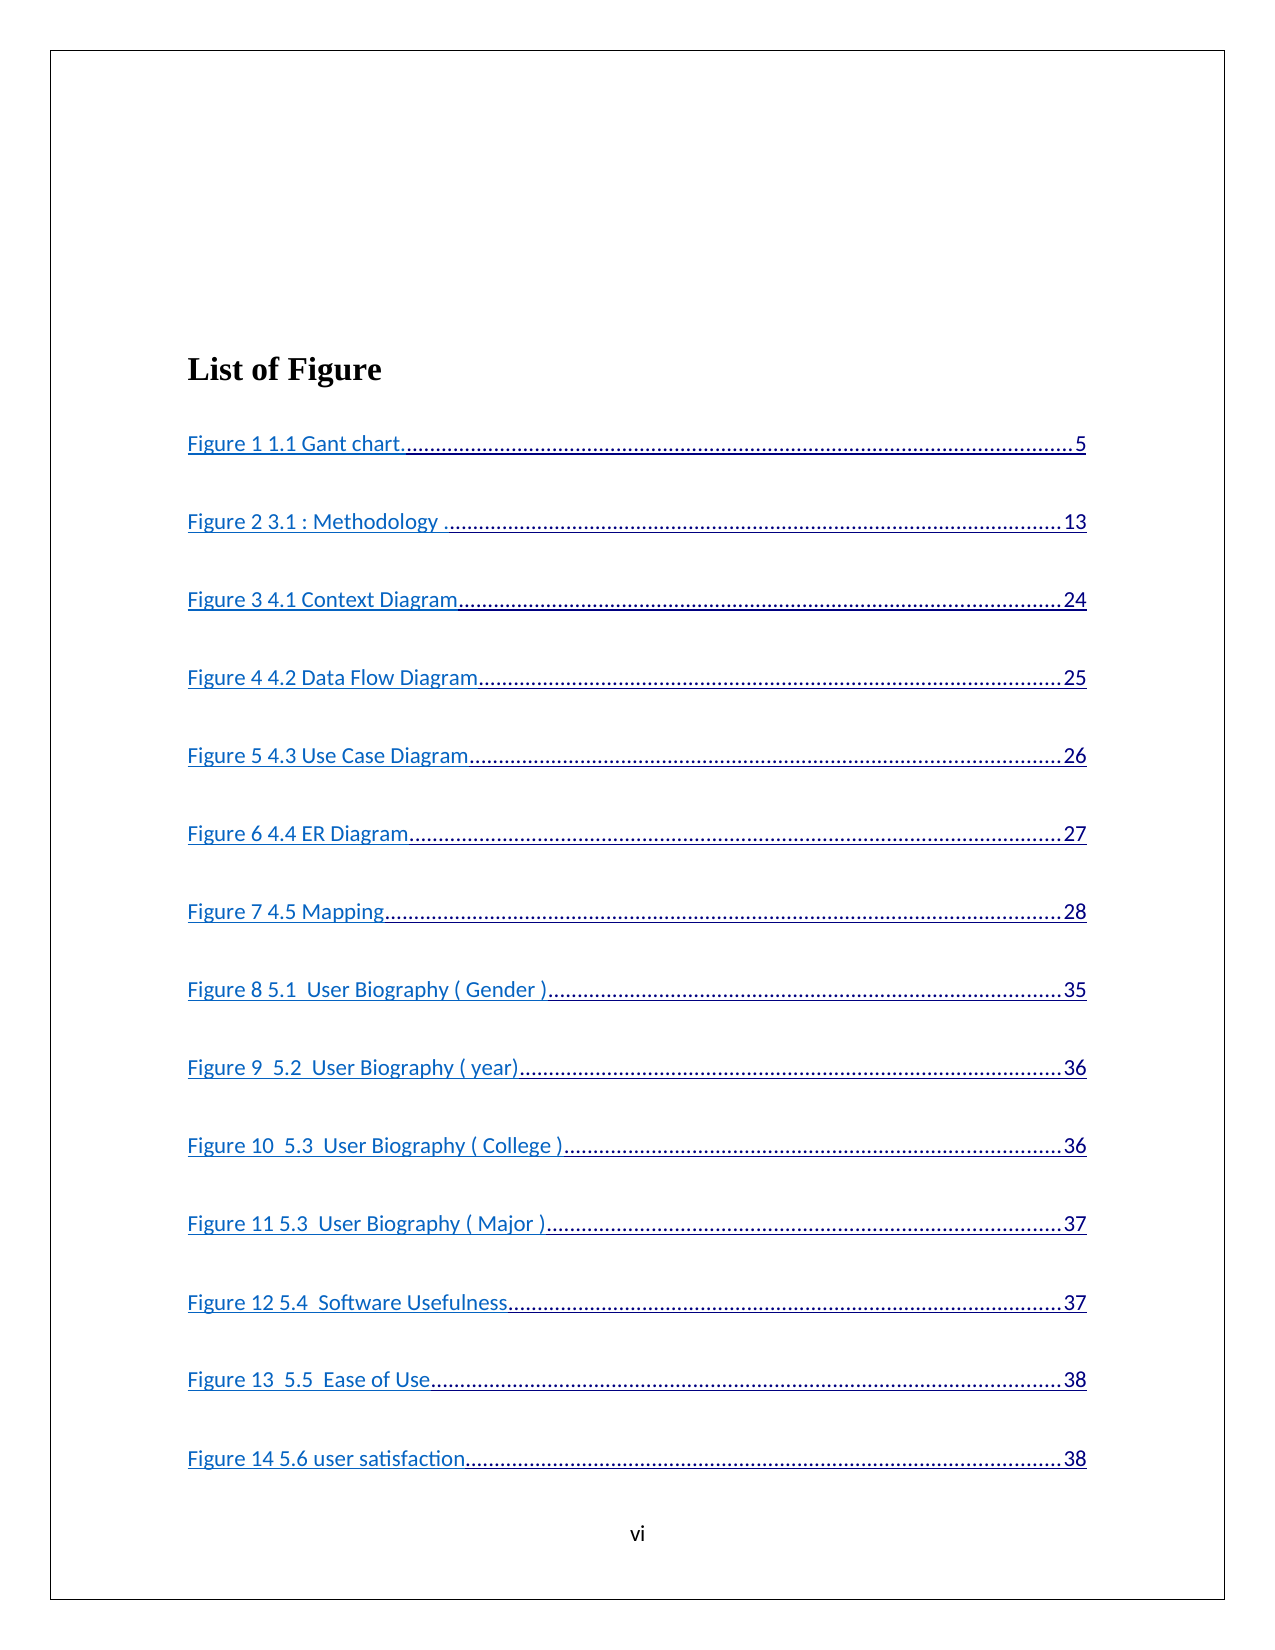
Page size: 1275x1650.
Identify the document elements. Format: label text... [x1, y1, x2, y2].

text Figure 9 5.2 User Biography ( year) 36 [187, 1053, 1087, 1078]
text Figure 10 5.3 User Biography ( College ) 36 [187, 1132, 1087, 1156]
text Figure 8 5.1 User Biography ( Gender ) 35 [187, 976, 1087, 1000]
text Figure 4 4.2 Data Flow Diagram 25 [187, 663, 1087, 688]
text Figure 6 4.4 ER Diagram 27 [187, 819, 1087, 844]
text List of Figure [187, 349, 1087, 388]
text Figure 11 5.3 User Biography ( Major ) 37 [187, 1209, 1087, 1234]
text Figure 5 4.3 Use Case Diagram 26 [187, 741, 1087, 766]
text Figure 1 1.1 Gant chart. 5 [187, 429, 1087, 457]
text Figure 7 4.5 Mapping 28 [187, 897, 1087, 922]
text Figure 14 5.6 user satisfaction 38 [187, 1444, 1087, 1468]
text Figure 12 5.4 Software Usefulness 37 [187, 1288, 1087, 1312]
text Figure 2 3.1 : Methodology . 13 [187, 507, 1087, 532]
text Figure 13 5.5 Ease of Use 38 [187, 1366, 1087, 1390]
text Figure 3 4.1 Context Diagram 24 [187, 585, 1087, 609]
